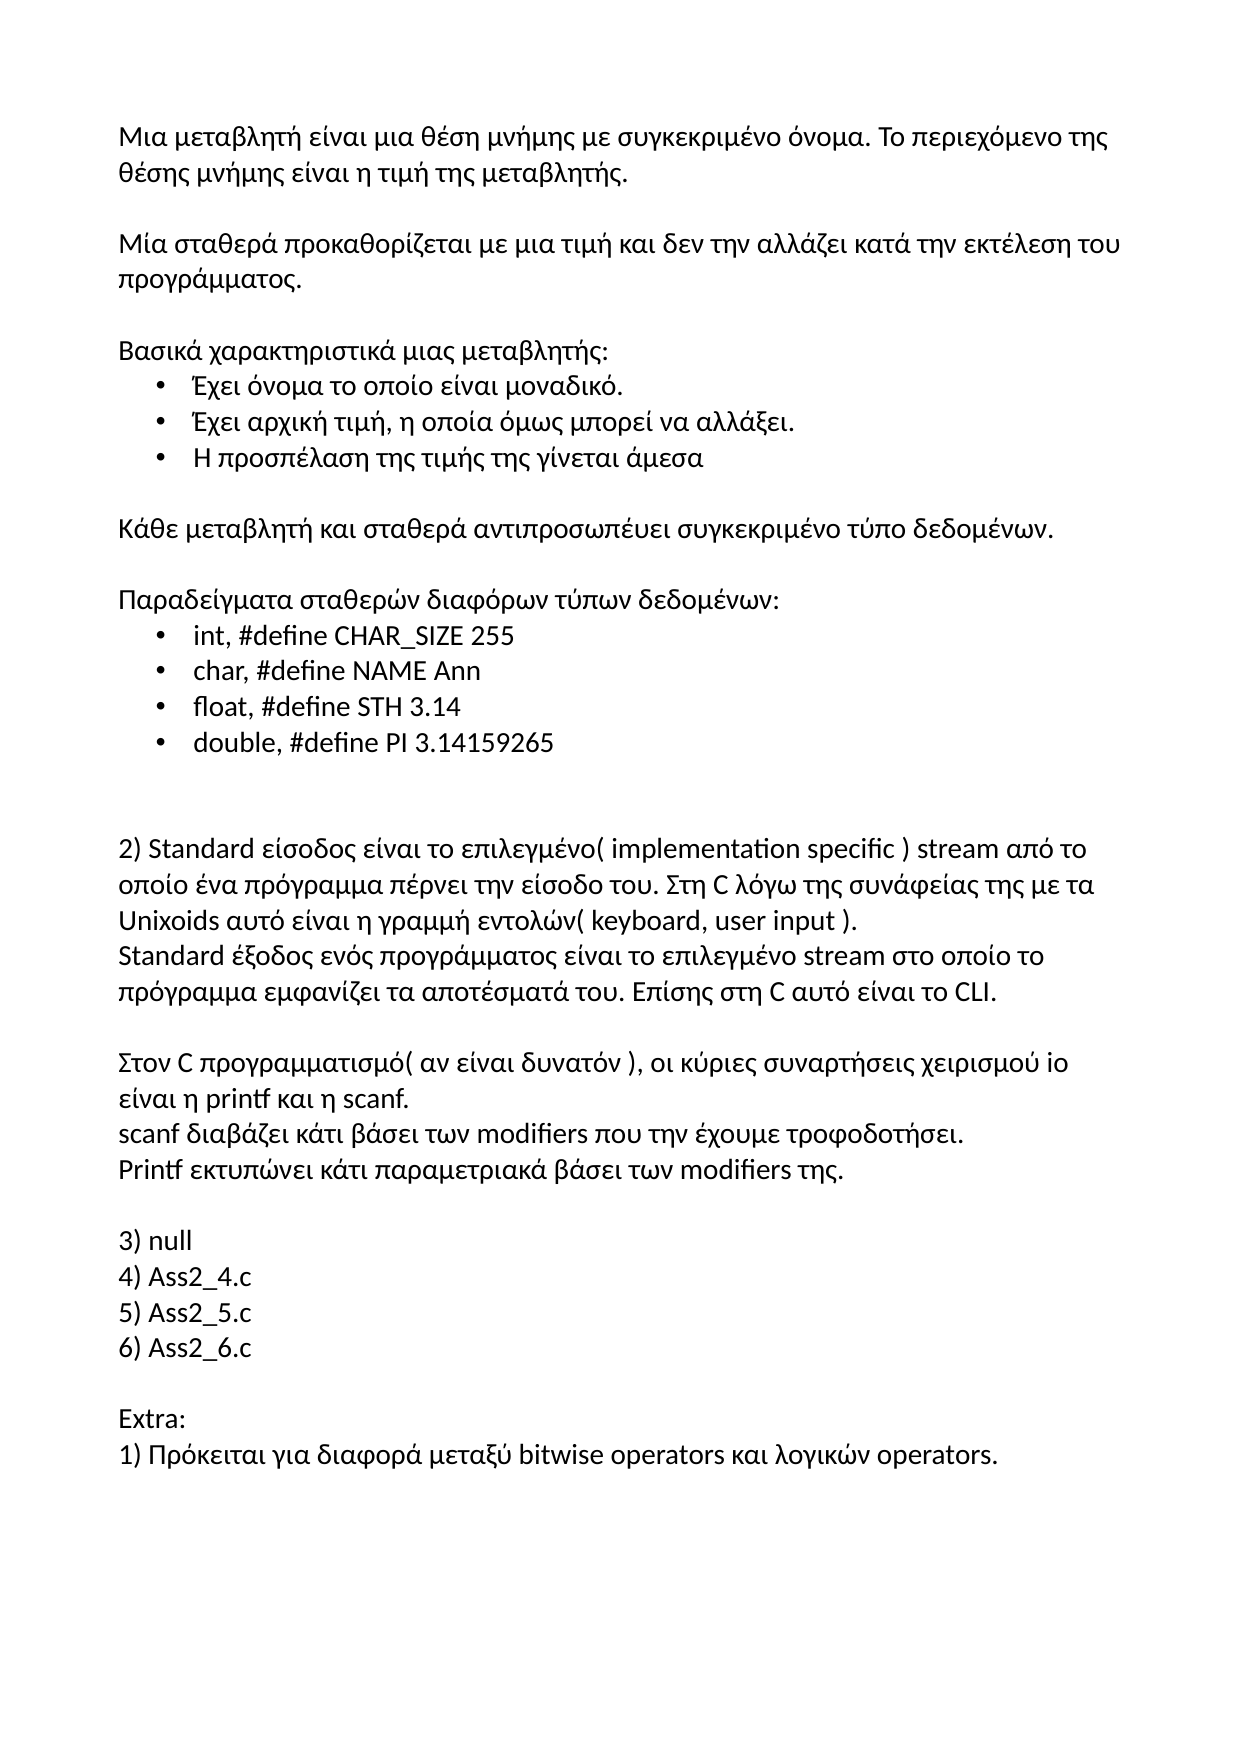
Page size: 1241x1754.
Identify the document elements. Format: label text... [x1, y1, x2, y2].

text Printf εκτυπώνει κάτι παραμετριακά βάσει των modifiers της. [118, 1151, 1122, 1187]
list Έχει αρχική τιμή, η οποία όμως μπορεί να αλλάξει. [156, 403, 1122, 439]
text Μια μεταβλητή είναι μια θέση μνήμης με συγκεκριμένο όνομα. Το περιεχόμενο της θέσης μνήμης είναι η τιμή της μεταβλητής. [118, 118, 1122, 189]
text Extra: [118, 1401, 1122, 1436]
text 6) Ass2_6.c [118, 1329, 1122, 1365]
text Παραδείγματα σταθερών διαφόρων τύπων δεδομένων: [118, 581, 1122, 617]
text 4) Ass2_4.c [118, 1258, 1122, 1294]
list char, #define NAME Ann [156, 652, 1122, 688]
list int, #define CHAR_SIZE 255 [156, 617, 1122, 652]
list double, #define PI 3.14159265 [156, 724, 1122, 759]
list float, #define STH 3.14 [156, 688, 1122, 724]
text 2) Standard είσοδος είναι το επιλεγμένο( implementation specific ) stream από το οποίο ένα πρόγραμμα πέρνει την είσοδο του. Στη C λόγω της συνάφείας της με τα Unixoids αυτό είναι η γραμμή εντολών( keyboard, user input ). [118, 831, 1122, 937]
text Standard έξοδος ενός προγράμματος είναι το επιλεγμένο stream στο οποίο το πρόγραμμα εμφανίζει τα αποτέσματά του. Επίσης στη C αυτό είναι το CLI. [118, 937, 1122, 1009]
text Στον C προγραμματισμό( αν είναι δυνατόν ), οι κύριες συναρτήσεις χειρισμού io είναι η printf και η scanf. [118, 1044, 1122, 1116]
text scanf διαβάζει κάτι βάσει των modifiers που την έχουμε τροφοδοτήσει. [118, 1116, 1122, 1151]
list Έχει όνομα το οποίο είναι μοναδικό. [156, 367, 1122, 403]
text Μία σταθερά προκαθορίζεται με μια τιμή και δεν την αλλάζει κατά την εκτέλεση του προγράμματος. [118, 225, 1122, 296]
text 5) Ass2_5.c [118, 1294, 1122, 1329]
list Η προσπέλαση της τιμής της γίνεται άμεσα [156, 439, 1122, 474]
text 3) null [118, 1222, 1122, 1258]
text Κάθε μεταβλητή και σταθερά αντιπροσωπέυει συγκεκριμένο τύπο δεδομένων. [118, 510, 1122, 546]
text Βασικά χαρακτηριστικά μιας μεταβλητής: [118, 332, 1122, 367]
text 1) Πρόκειται για διαφορά μεταξύ bitwise operators και λογικών operators. [118, 1436, 1122, 1472]
